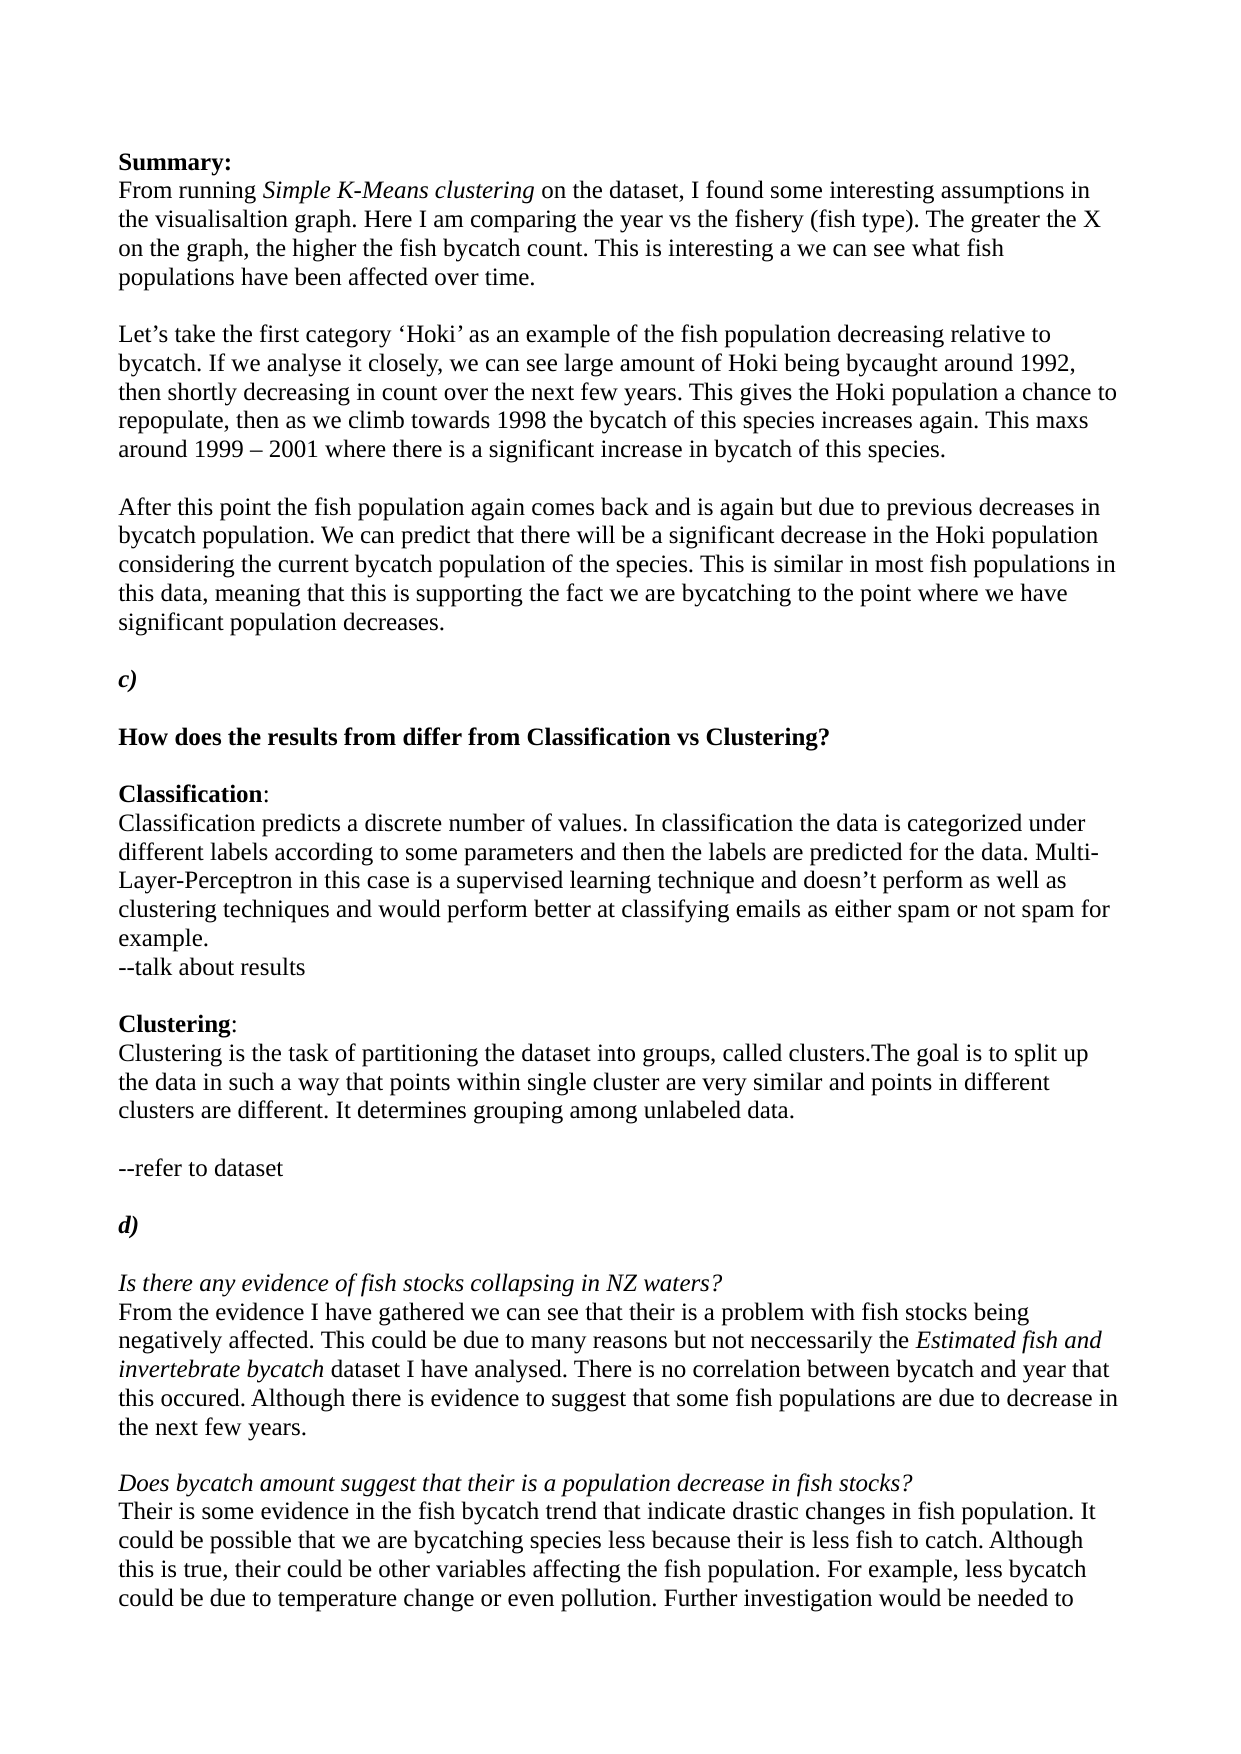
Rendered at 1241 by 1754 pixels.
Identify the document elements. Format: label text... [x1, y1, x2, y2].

text How does the results from differ from Classification vs Clustering? [118, 722, 1122, 751]
text Let’s take the first category ‘Hoki’ as an example of the fish population decreasing relative to bycatch. If we analyse it closely, we can see large amount of Hoki being bycaught around 1992, then shortly decreasing in count over the next few years. This gives the Hoki population a chance to repopulate, then as we climb towards 1998 the bycatch of this species increases again. This maxs around 1999 – 2001 where there is a significant increase in bycatch of this species. [118, 319, 1122, 463]
text After this point the fish population again comes back and is again but due to previous decreases in bycatch population. We can predict that there will be a significant decrease in the Hoki population considering the current bycatch population of the species. This is similar in most fish populations in this data, meaning that this is supporting the fact we are bycatching to the point where we have significant population decreases. [118, 492, 1122, 636]
text Clustering is the task of partitioning the dataset into groups, called clusters.The goal is to split up the data in such a way that points within single cluster are very similar and points in different clusters are different. It determines grouping among unlabeled data. [118, 1038, 1122, 1124]
text --refer to dataset [118, 1153, 1122, 1182]
text Summary: [118, 147, 1122, 176]
text Is there any evidence of fish stocks collapsing in NZ waters? [118, 1268, 1122, 1297]
text From the evidence I have gathered we can see that their is a problem with fish stocks being negatively affected. This could be due to many reasons but not neccessarily the Estimated fish and invertebrate bycatch dataset I have analysed. There is no correlation between bycatch and year that this occured. Although there is evidence to suggest that some fish populations are due to decrease in the next few years. [118, 1297, 1122, 1441]
text Clustering: [118, 1009, 1122, 1038]
text c) [118, 664, 1122, 693]
text Classification: [118, 779, 1122, 808]
text Their is some evidence in the fish bycatch trend that indicate drastic changes in fish population. It could be possible that we are bycatching species less because their is less fish to catch. Although this is true, their could be other variables affecting the fish population. For example, less bycatch could be due to temperature change or even pollution. Further investigation would be needed to [118, 1496, 1122, 1611]
text Does bycatch amount suggest that their is a population decrease in fish stocks? [118, 1468, 1122, 1496]
text --talk about results [118, 952, 1122, 981]
text Classification predicts a discrete number of values. In classification the data is categorized under different labels according to some parameters and then the labels are predicted for the data. Multi-Layer-Perceptron in this case is a supervised learning technique and doesn’t perform as well as clustering techniques and would perform better at classifying emails as either spam or not spam for example. [118, 808, 1122, 952]
text d) [118, 1211, 1122, 1239]
text From running Simple K-Means clustering on the dataset, I found some interesting assumptions in the visualisaltion graph. Here I am comparing the year vs the fishery (fish type). The greater the X on the graph, the higher the fish bycatch count. This is interesting a we can see what fish populations have been affected over time. [118, 176, 1122, 291]
